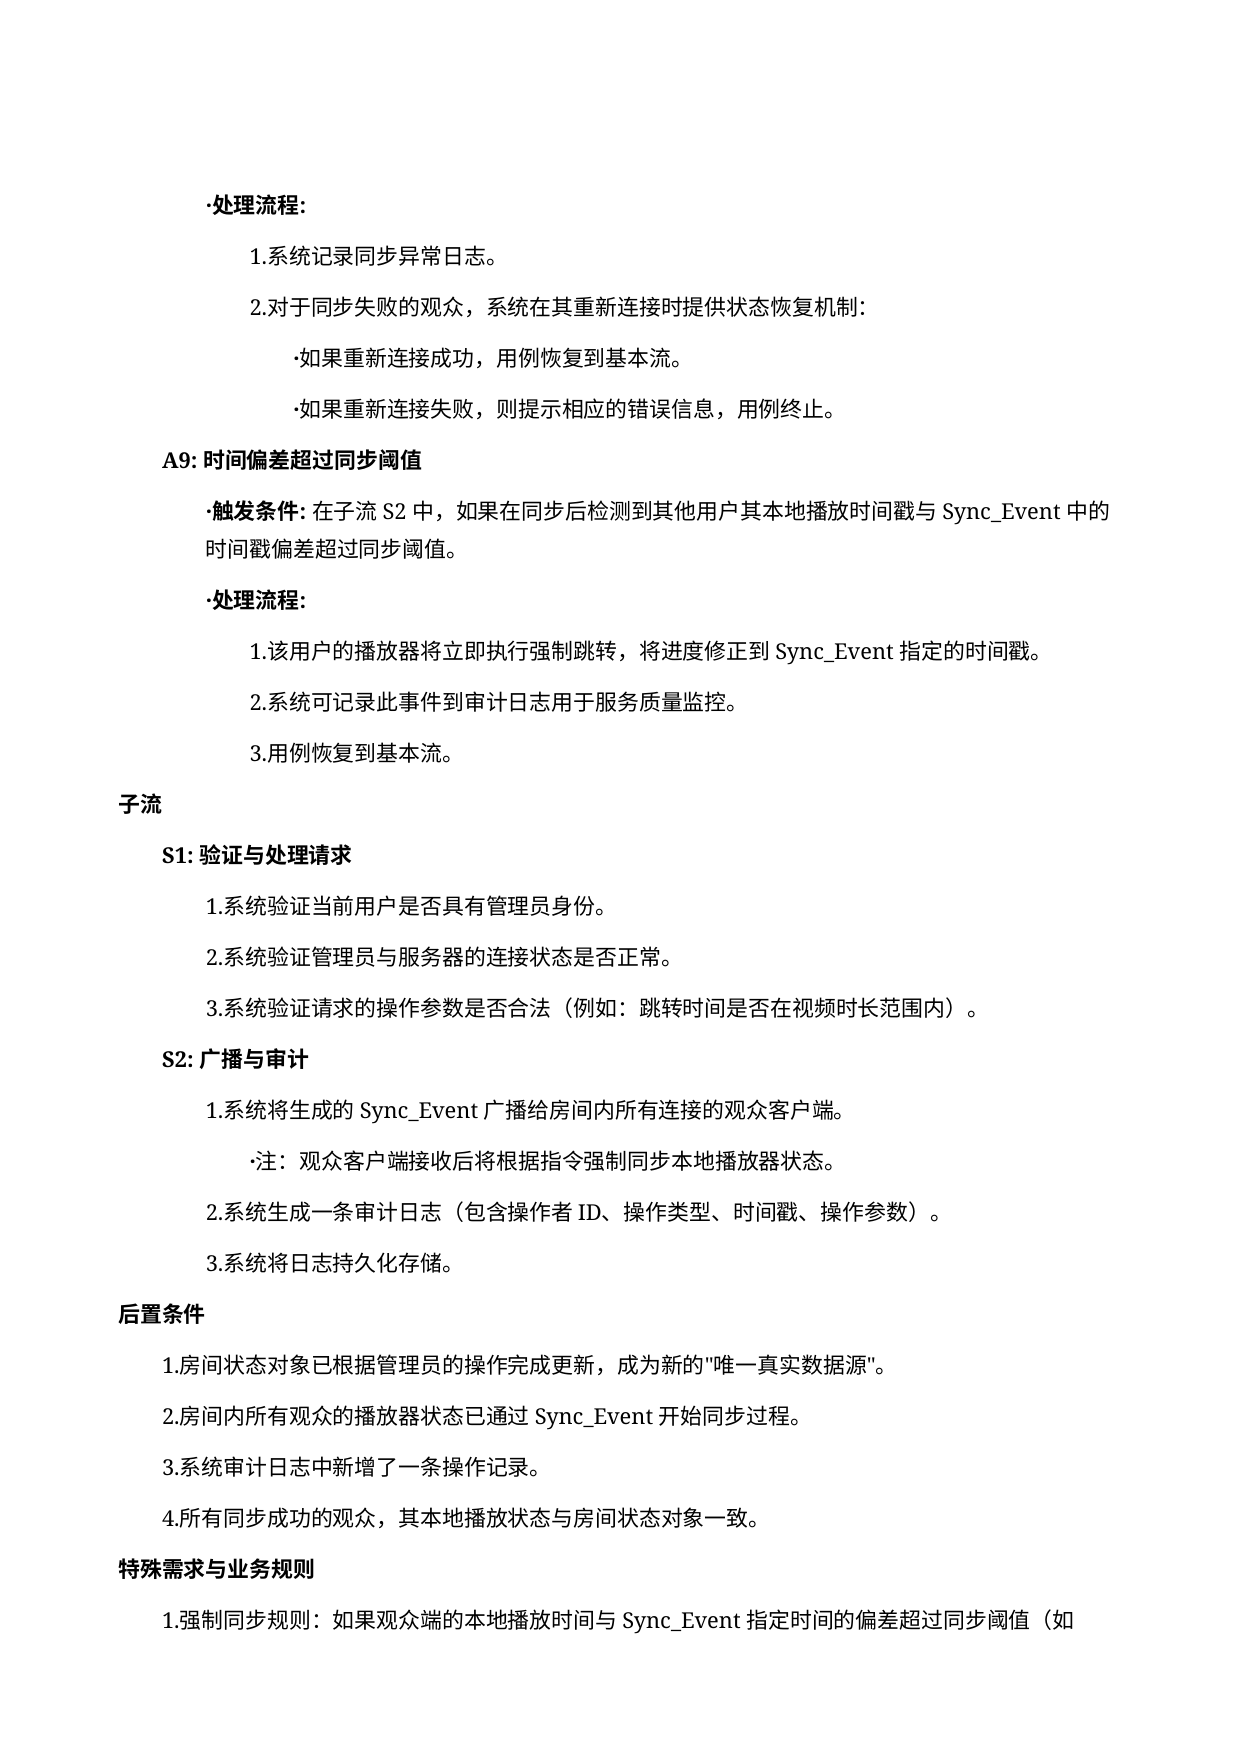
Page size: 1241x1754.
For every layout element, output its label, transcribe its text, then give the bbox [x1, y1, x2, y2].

text S1: 验证与处理请求 [118, 838, 1122, 870]
text A9: 时间偏差超过同步阈值 [118, 443, 1122, 474]
text 2.对于同步失败的观众，系统在其重新连接时提供状态恢复机制： [118, 290, 1122, 321]
text 1.系统将生成的 Sync_Event 广播给房间内所有连接的观众客户端。 [118, 1093, 1122, 1125]
text ·处理流程: [118, 583, 1122, 615]
text ·处理流程: [118, 188, 1122, 219]
text ·注：观众客户端接收后将根据指令强制同步本地播放器状态。 [118, 1144, 1122, 1176]
text 2.房间内所有观众的播放器状态已通过 Sync_Event 开始同步过程。 [118, 1399, 1122, 1431]
text ·触发条件: 在子流 S2 中，如果在同步后检测到其他用户其本地播放时间戳与 Sync_Event 中的 时间戳偏差超过同步阈值。 [118, 494, 1122, 564]
text ·如果重新连接成功，用例恢复到基本流。 [118, 341, 1122, 372]
text S2: 广播与审计 [118, 1042, 1122, 1074]
text 1.强制同步规则：如果观众端的本地播放时间与 Sync_Event 指定时间的偏差超过同步阈值（如 [118, 1603, 1122, 1635]
text 3.系统将日志持久化存储。 [118, 1246, 1122, 1278]
text 子流 [118, 787, 1122, 819]
text 3.用例恢复到基本流。 [118, 736, 1122, 768]
text 1.系统记录同步异常日志。 [118, 239, 1122, 270]
text 4.所有同步成功的观众，其本地播放状态与房间状态对象一致。 [118, 1501, 1122, 1533]
text 2.系统可记录此事件到审计日志用于服务质量监控。 [118, 685, 1122, 717]
text 2.系统验证管理员与服务器的连接状态是否正常。 [118, 940, 1122, 972]
text 特殊需求与业务规则 [118, 1552, 1122, 1584]
text 1.该用户的播放器将立即执行强制跳转，将进度修正到 Sync_Event 指定的时间戳。 [118, 634, 1122, 666]
text ·如果重新连接失败，则提示相应的错误信息，用例终止。 [118, 392, 1122, 423]
text 3.系统验证请求的操作参数是否合法（例如：跳转时间是否在视频时长范围内）。 [118, 991, 1122, 1023]
text 1.系统验证当前用户是否具有管理员身份。 [118, 889, 1122, 921]
text 后置条件 [118, 1297, 1122, 1329]
text 1.房间状态对象已根据管理员的操作完成更新，成为新的"唯一真实数据源"。 [118, 1348, 1122, 1380]
text 3.系统审计日志中新增了一条操作记录。 [118, 1450, 1122, 1482]
text 2.系统生成一条审计日志（包含操作者ID、操作类型、时间戳、操作参数）。 [118, 1195, 1122, 1227]
